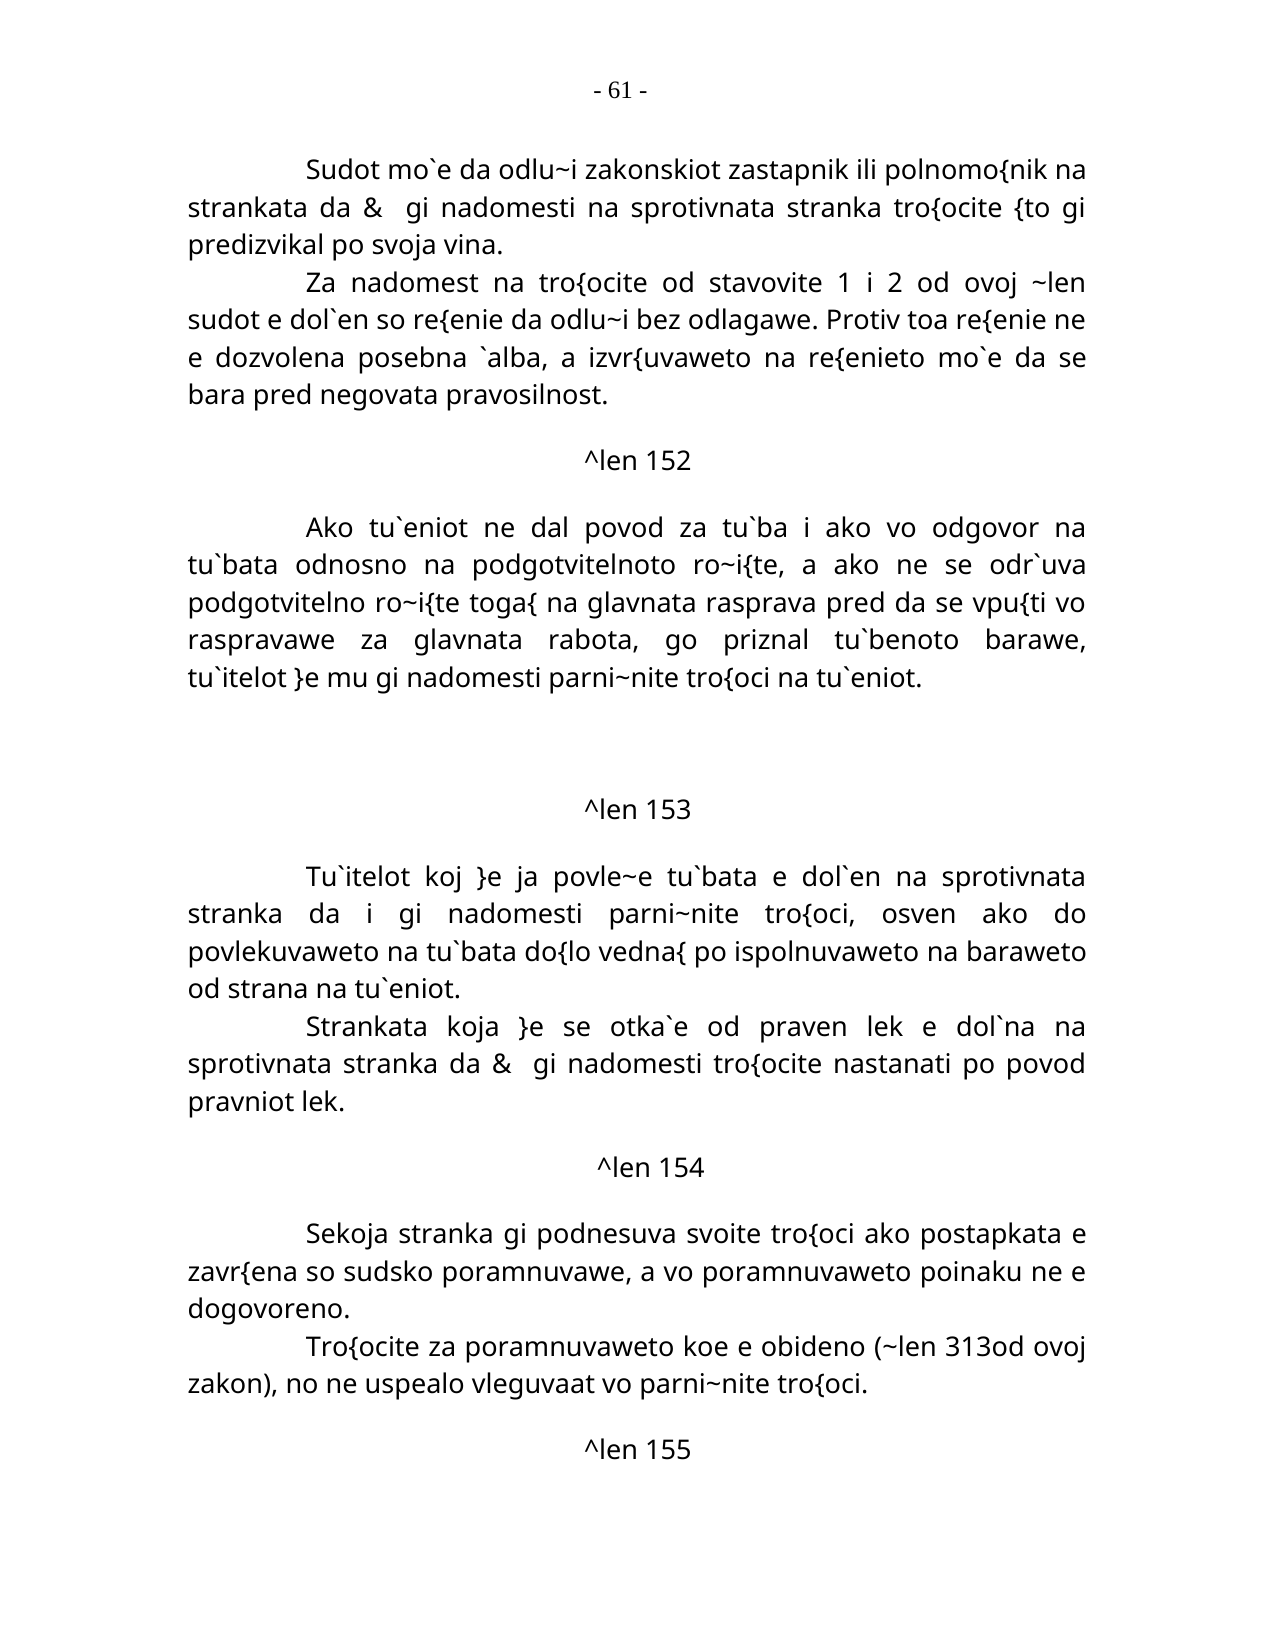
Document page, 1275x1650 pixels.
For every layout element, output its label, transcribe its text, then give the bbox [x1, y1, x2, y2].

text Sekoja stranka gi podnesuva svoite tro{oci ako postapkata e zavr{ena so sudsko poramnuvawe, a vo poramnuvaweto poinaku ne e dogovoreno. [187, 1214, 1087, 1327]
text ^len 153 [187, 790, 1087, 827]
text Tro{ocite za poramnuvaweto koe e obideno (~len 313od ovoj zakon), no ne uspealo vleguvaat vo parni~nite tro{oci. [187, 1327, 1087, 1402]
text ^len 152 [187, 442, 1087, 478]
text Za nadomest na tro{ocite od stavovite 1 i 2 od ovoj ~len sudot e dol`en so re{enie da odlu~i bez odlagawe. Protiv toa re{enie ne e dozvolena posebna `alba, a izvr{uvaweto na re{enieto mo`e da se bara pred negovata pravosilnost. [187, 262, 1087, 412]
text Strankata koja }e se otka`e od praven lek e dol`na na sprotivnata stranka da & gi nadomesti tro{ocite nastanati po povod pravniot lek. [187, 1006, 1087, 1119]
text Tu`itelot koj }e ja povle~e tu`bata e dol`en na sprotivnata stranka da i gi nadomesti parni~nite tro{oci, osven ako do povlekuvaweto na tu`bata do{lo vedna{ po ispolnuvaweto na baraweto od strana na tu`eniot. [187, 856, 1087, 1006]
text ^len 155 [187, 1431, 1087, 1468]
text ^len 154 [187, 1148, 1087, 1185]
text Ako tu`eniot ne dal povod za tu`ba i ako vo odgovor na tu`bata odnosno na podgotvitelnoto ro~i{te, a ako ne se odr`uva podgotvitelno ro~i{te toga{ na glavnata rasprava pred da se vpu{ti vo raspravawe za glavnata rabota, go priznal tu`benoto barawe, tu`itelot }e mu gi nadomesti parni~nite tro{oci na tu`eniot. [187, 508, 1087, 695]
text Sudot mo`e da odlu~i zakonskiot zastapnik ili polnomo{nik na strankata da & gi nadomesti na sprotivnata stranka tro{ocite {to gi predizvikal po svoja vina. [187, 150, 1087, 262]
